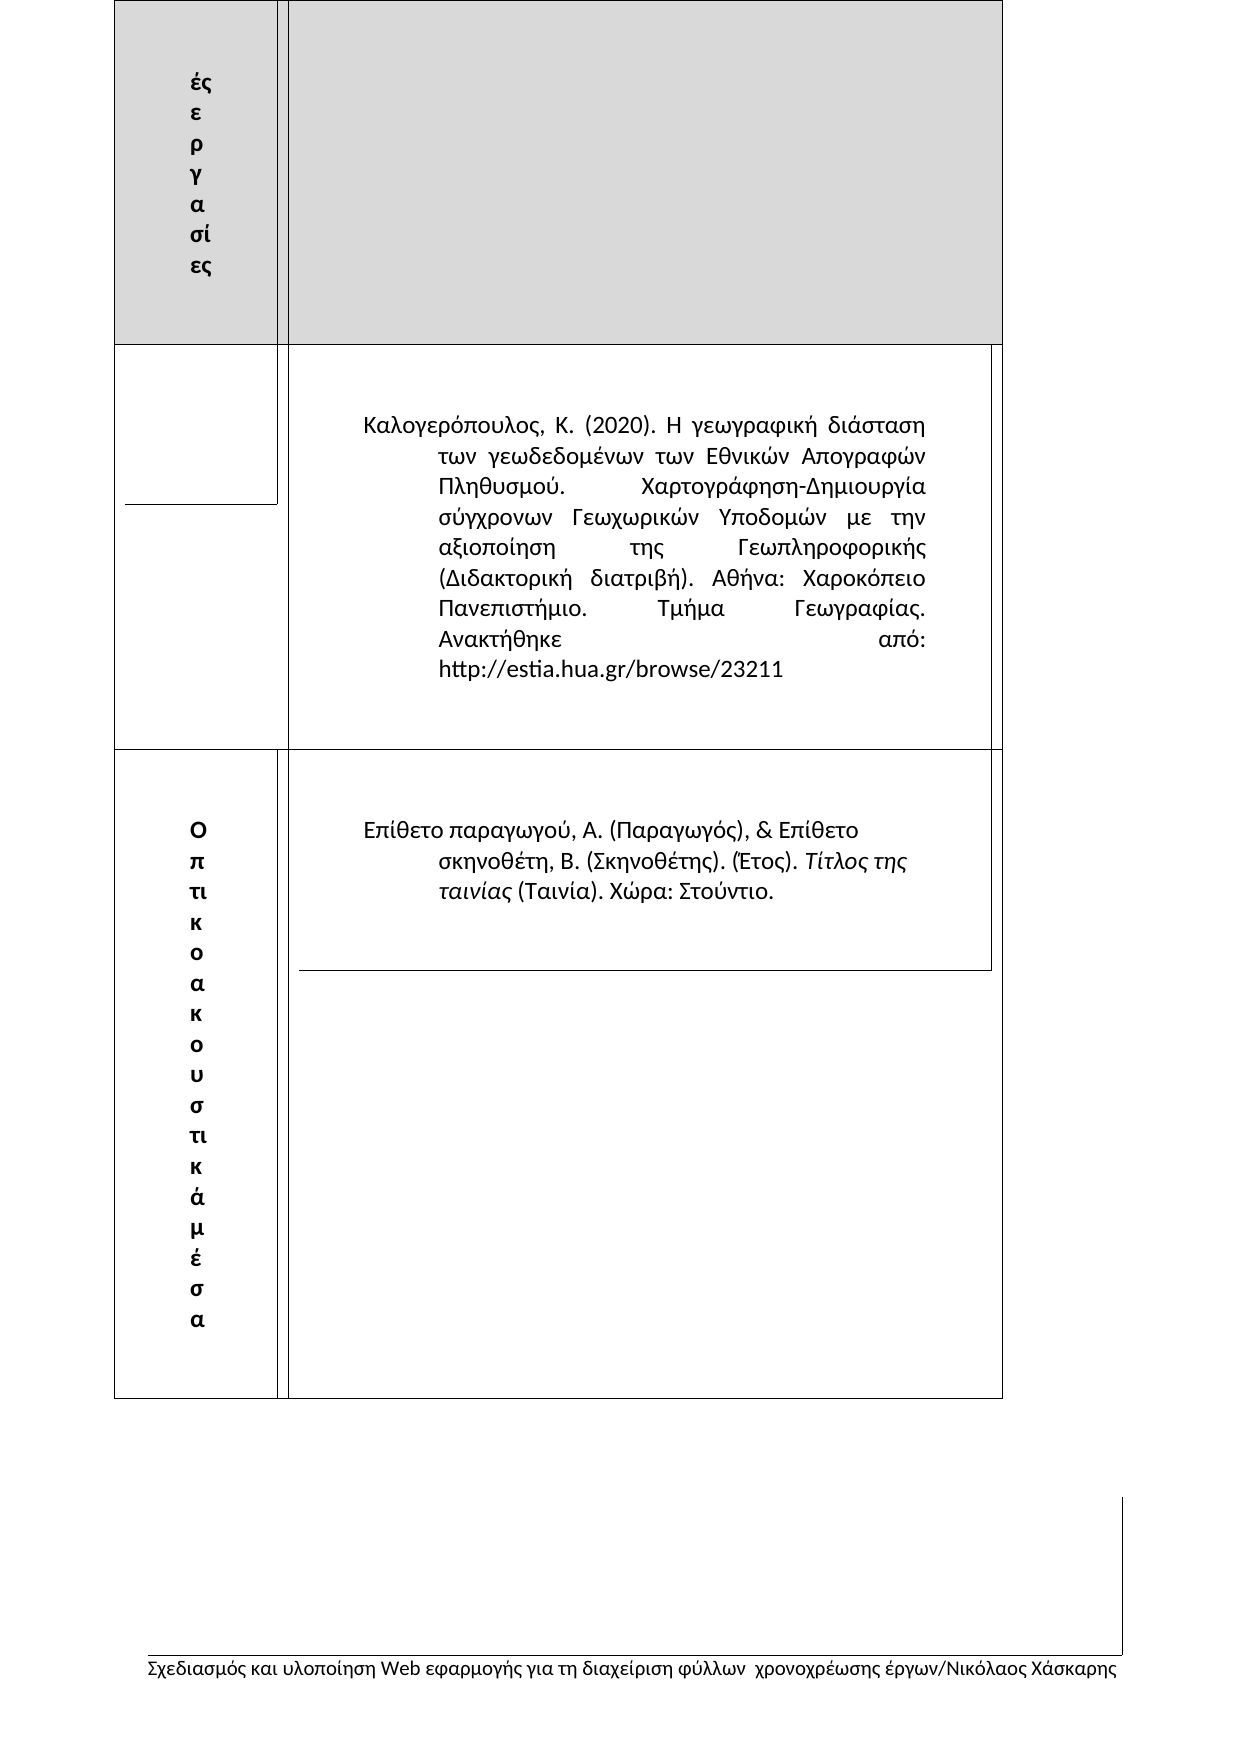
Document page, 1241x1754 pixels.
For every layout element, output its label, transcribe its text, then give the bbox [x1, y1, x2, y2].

table_cell Οπτικοακουστικά μέσα [115, 750, 277, 1398]
table_cell [278, 750, 288, 1398]
table_cell Καλογερόπουλος, Κ. (2020). Η γεωγραφική διάσταση των γεωδεδομένων των Εθνικών Απογραφών Πληθυσμού. Χαρτογράφηση-Δημιουργία σύγχρονων Γεωχωρικών Υποδομών με την αξιοποίηση της Γεωπληροφορικής (Διδακτορική διατριβή). Αθήνα: Χαροκόπειο Πανεπιστήμιο. Τμήμα Γεωγραφίας. Ανακτήθηκε από: http://estia.hua.gr/browse/23211 [289, 345, 991, 749]
table_cell Επίθετο παραγωγού, Α. (Παραγωγός), & Επίθετο σκηνοθέτη, Β. (Σκηνοθέτης). (Έτος). Τίτλος της ταινίας (Ταινία). Χώρα: Στούντιο. [289, 750, 1002, 1398]
table_cell [278, 1, 288, 344]
table_cell [289, 1, 1002, 344]
table_cell ές εργασίες [115, 1, 277, 344]
table_cell [115, 345, 288, 749]
